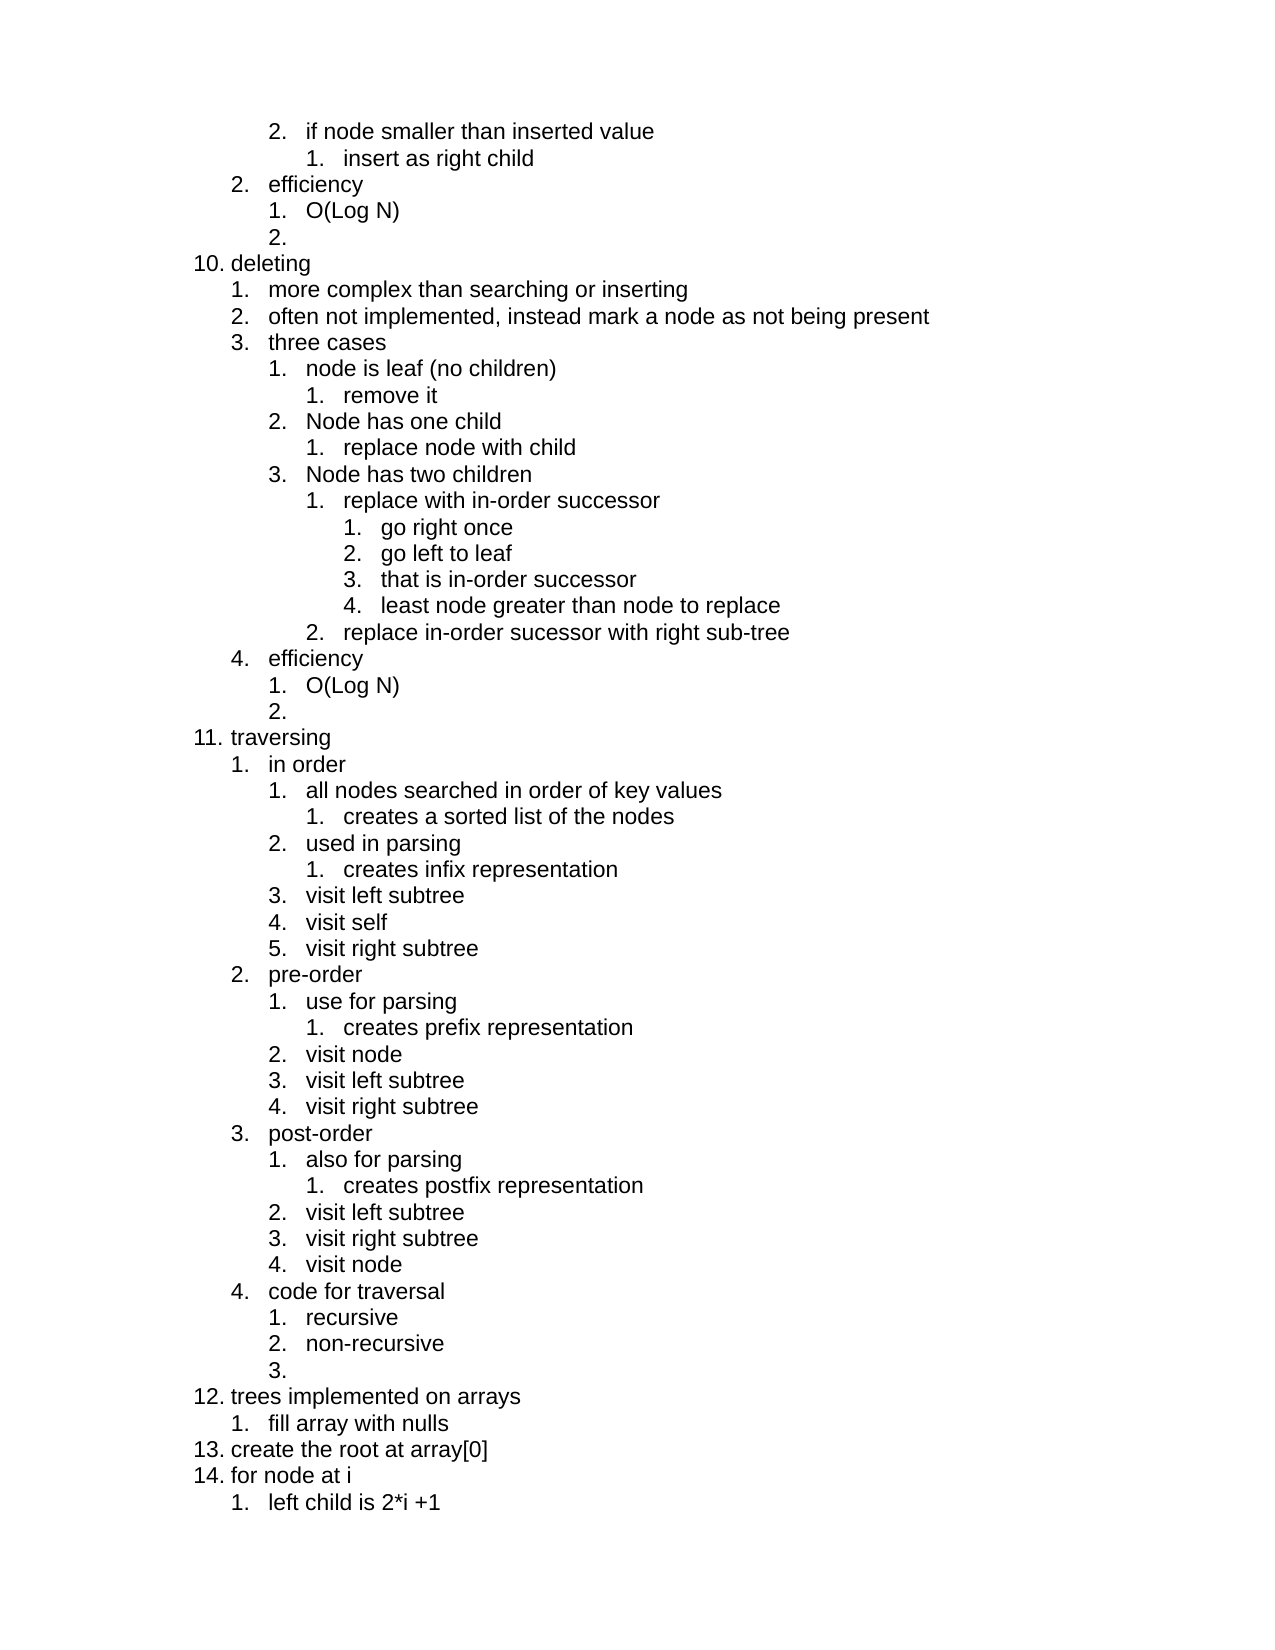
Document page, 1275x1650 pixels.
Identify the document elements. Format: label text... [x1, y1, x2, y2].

list trees implemented on arrays [193, 1383, 1157, 1409]
list go right once [343, 513, 1157, 540]
list replace in-order sucessor with right sub-tree [306, 619, 1157, 645]
list visit left subtree [268, 1067, 1157, 1093]
list all nodes searched in order of key values [268, 777, 1157, 803]
list left child is 2*i +1 [231, 1488, 1157, 1515]
list visit right subtree [268, 1225, 1157, 1251]
list create the root at array[0] [193, 1436, 1157, 1462]
list fill array with nulls [231, 1409, 1157, 1436]
list recursive [268, 1304, 1157, 1330]
list creates postfix representation [306, 1172, 1157, 1199]
list visit right subtree [268, 935, 1157, 961]
list go left to leaf [343, 540, 1157, 566]
list in order [231, 751, 1157, 777]
list deleting [193, 250, 1157, 276]
list visit left subtree [268, 882, 1157, 909]
list replace with in-order successor [306, 487, 1157, 513]
list visit self [268, 909, 1157, 935]
list remove it [306, 382, 1157, 408]
list Node has two children [268, 461, 1157, 487]
list if node smaller than inserted value [268, 118, 1157, 144]
list visit right subtree [268, 1093, 1157, 1119]
list creates prefix representation [306, 1014, 1157, 1041]
list efficiency [231, 645, 1157, 672]
list often not implemented, instead mark a node as not being present [231, 303, 1157, 329]
list also for parsing [268, 1146, 1157, 1172]
list traversing [193, 724, 1157, 751]
list non-recursive [268, 1330, 1157, 1357]
list replace node with child [306, 434, 1157, 461]
list visit node [268, 1041, 1157, 1067]
list for node at i [193, 1462, 1157, 1488]
list code for traversal [231, 1278, 1157, 1304]
list creates infix representation [306, 856, 1157, 882]
list least node greater than node to replace [343, 592, 1157, 619]
list that is in-order successor [343, 566, 1157, 592]
list O(Log N) [268, 197, 1157, 223]
list post-order [231, 1119, 1157, 1146]
list used in parsing [268, 830, 1157, 856]
list node is leaf (no children) [268, 355, 1157, 382]
list insert as right child [306, 144, 1157, 171]
list more complex than searching or inserting [231, 276, 1157, 303]
list use for parsing [268, 988, 1157, 1014]
list pre-order [231, 961, 1157, 988]
list visit node [268, 1251, 1157, 1278]
list Node has one child [268, 408, 1157, 434]
list creates a sorted list of the nodes [306, 803, 1157, 830]
list visit left subtree [268, 1199, 1157, 1225]
list efficiency [231, 171, 1157, 197]
list O(Log N) [268, 672, 1157, 698]
list three cases [231, 329, 1157, 355]
